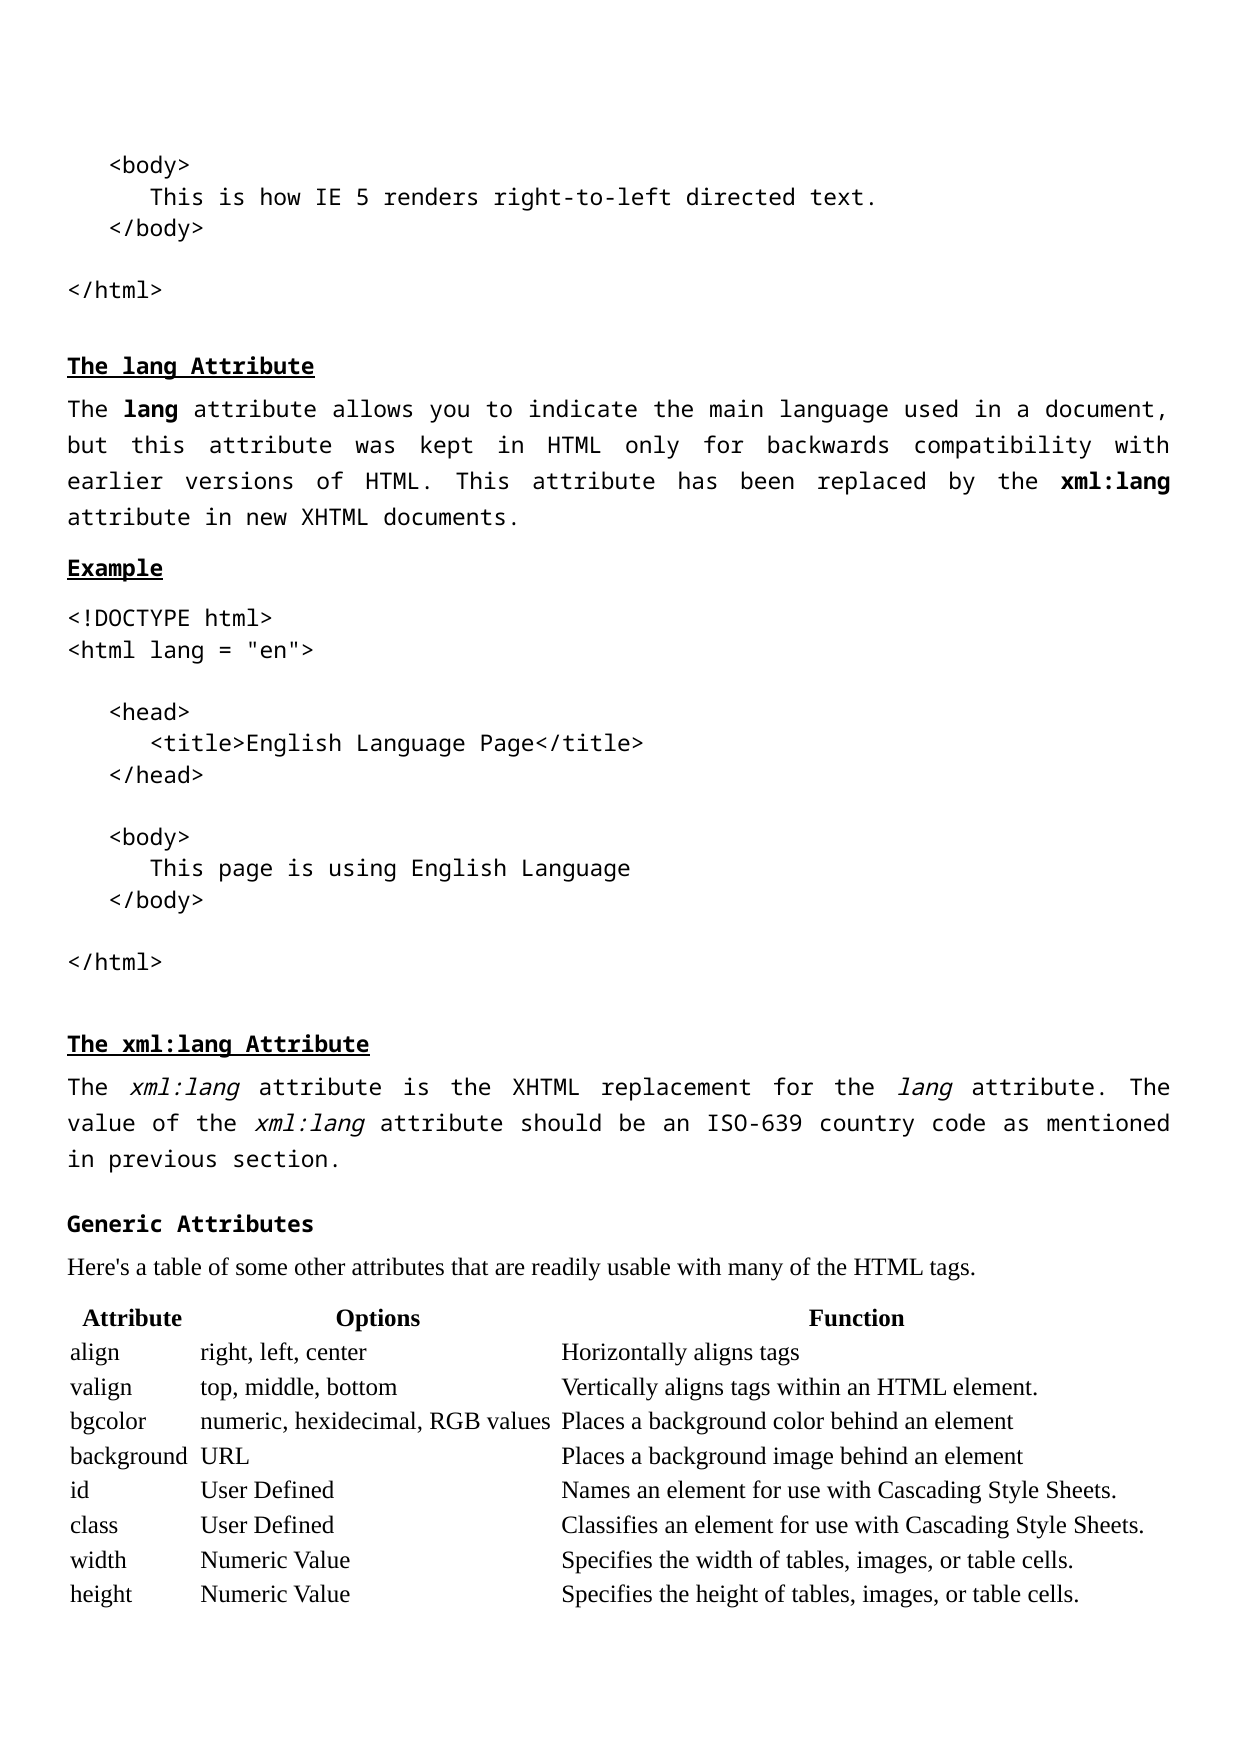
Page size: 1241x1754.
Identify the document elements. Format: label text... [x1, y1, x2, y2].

text Here's a table of some other attributes that are readily usable with many of the HTML tags. [67, 1252, 1170, 1281]
table_cell id [67, 1473, 197, 1507]
text <body> [67, 149, 1170, 181]
table_cell align [67, 1334, 197, 1369]
table_cell height [67, 1576, 197, 1611]
subtitle The lang Attribute [67, 350, 1170, 381]
text <!DOCTYPE html> [67, 602, 1170, 633]
subtitle Generic Attributes [67, 1208, 1170, 1239]
table_cell Numeric Value [197, 1542, 558, 1576]
table_header Options [197, 1300, 558, 1334]
table_cell bgcolor [67, 1404, 197, 1438]
table_cell Specifies the width of tables, images, or table cells. [558, 1542, 1155, 1576]
text This page is using English Language [67, 852, 1170, 883]
table_cell valign [67, 1369, 197, 1403]
text </head> [67, 758, 1170, 790]
text <html lang = "en"> [67, 633, 1170, 665]
table_cell Places a background image behind an element [558, 1438, 1155, 1473]
table_cell background [67, 1438, 197, 1473]
table_cell Vertically aligns tags within an HTML element. [558, 1369, 1155, 1403]
table_cell Places a background color behind an element [558, 1404, 1155, 1438]
table_header Attribute [67, 1300, 197, 1334]
text </body> [67, 212, 1170, 243]
text <head> [67, 696, 1170, 727]
text </body> [67, 883, 1170, 915]
table_cell width [67, 1542, 197, 1576]
table_cell User Defined [197, 1473, 558, 1507]
table_cell right, left, center [197, 1334, 558, 1369]
table_cell top, middle, bottom [197, 1369, 558, 1403]
text The xml:lang attribute is the XHTML replacement for the lang attribute. The value of the xml:lang attribute should be an ISO-639 country code as mentioned in previous section. [67, 1071, 1170, 1174]
text Example [67, 552, 1170, 583]
table_cell numeric, hexidecimal, RGB values [197, 1404, 558, 1438]
text This is how IE 5 renders right-to-left directed text. [67, 181, 1170, 212]
table_cell class [67, 1507, 197, 1542]
table_cell Names an element for use with Cascading Style Sheets. [558, 1473, 1155, 1507]
table_cell Numeric Value [197, 1576, 558, 1611]
text <title>English Language Page</title> [67, 727, 1170, 758]
table_cell Classifies an element for use with Cascading Style Sheets. [558, 1507, 1155, 1542]
text <body> [67, 821, 1170, 852]
table_header Function [558, 1300, 1155, 1334]
table_cell Specifies the height of tables, images, or table cells. [558, 1576, 1155, 1611]
table_cell Horizontally aligns tags [558, 1334, 1155, 1369]
text </html> [67, 946, 1170, 977]
table_cell URL [197, 1438, 558, 1473]
subtitle The xml:lang Attribute [67, 1028, 1170, 1059]
text </html> [67, 274, 1170, 306]
table_cell User Defined [197, 1507, 558, 1542]
text The lang attribute allows you to indicate the main language used in a document, but this attribute was kept in HTML only for backwards compatibility with earlier versions of HTML. This attribute has been replaced by the xml:lang attribute in new XHTML documents. [67, 393, 1170, 532]
